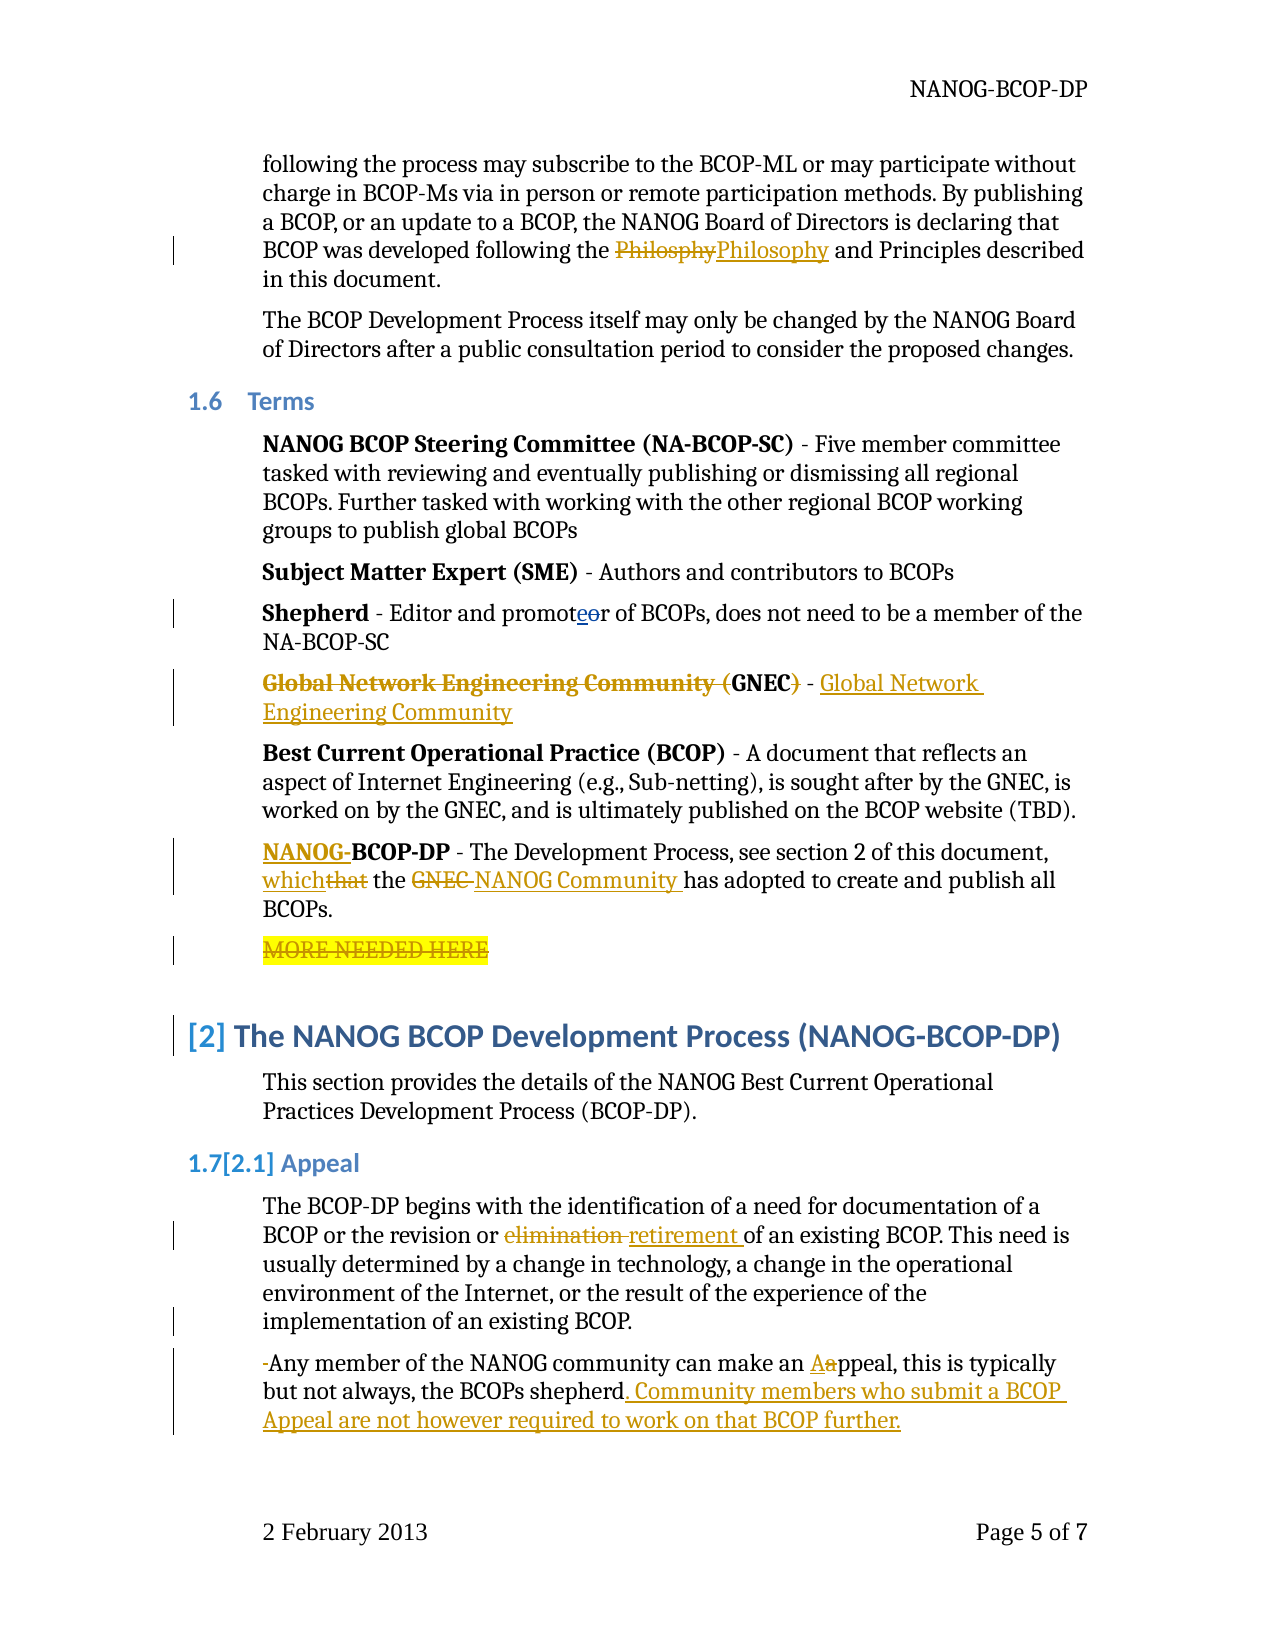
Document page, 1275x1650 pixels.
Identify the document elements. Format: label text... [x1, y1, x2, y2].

text The BCOP Development Process itself may only be changed by the NANOG Board of Directors after a public consultation period to consider the proposed changes. [262, 306, 1087, 364]
text following the process may subscribe to the BCOP-ML or may participate without charge in BCOP-Ms via in person or remote participation methods. By publishing a BCOP, or an update to a BCOP, the NANOG Board of Directors is declaring that BCOP was developed following the Philosophy and Principles described in this document. [262, 150, 1087, 294]
text GNEC - Global Network Engineering Community [262, 669, 1087, 726]
text The NANOG BCOP Development Process (NANOG-BCOP-DP) [262, 936, 1087, 965]
text This section provides the details of the NANOG Best Current Operational Practices Development Process (BCOP-DP). [262, 1068, 1087, 1126]
text Best Current Operational Practice (BCOP) - A document that reflects an aspect of Internet Engineering (e.g., Sub-netting), is sought after by the GNEC, is worked on by the GNEC, and is ultimately published on the BCOP website (TBD). [262, 739, 1087, 825]
text The BCOP-DP begins with the identification of a need for documentation of a BCOP or the revision or retirement of an existing BCOP. This need is usually determined by a change in technology, a change in the operational environment of the Internet, or the result of the experience of the implementation of an existing BCOP. [262, 1192, 1087, 1336]
subtitle Appeal [187, 1147, 1087, 1180]
text NANOG BCOP Steering Committee (NA-BCOP-SC) - Five member committee tasked with reviewing and eventually publishing or dismissing all regional BCOPs. Further tasked with working with the other regional BCOP working groups to publish global BCOPs [262, 430, 1087, 545]
text NANOG-BCOP-DP - The Development Process, see section 2 of this document, which the NANOG Community has adopted to create and publish all BCOPs. [262, 838, 1087, 924]
subtitle Terms [187, 384, 1087, 418]
text Any member of the NANOG community can make an Appeal, this is typically but not always, the BCOPs shepherd. Community members who submit a BCOP Appeal are not however required to work on that BCOP further. [262, 1348, 1087, 1435]
text Subject Matter Expert (SME) - Authors and contributors to BCOPs [262, 558, 1087, 586]
text Shepherd - Editor and promoter of BCOPs, does not need to be a member of the NA-BCOP-SC [262, 599, 1087, 656]
